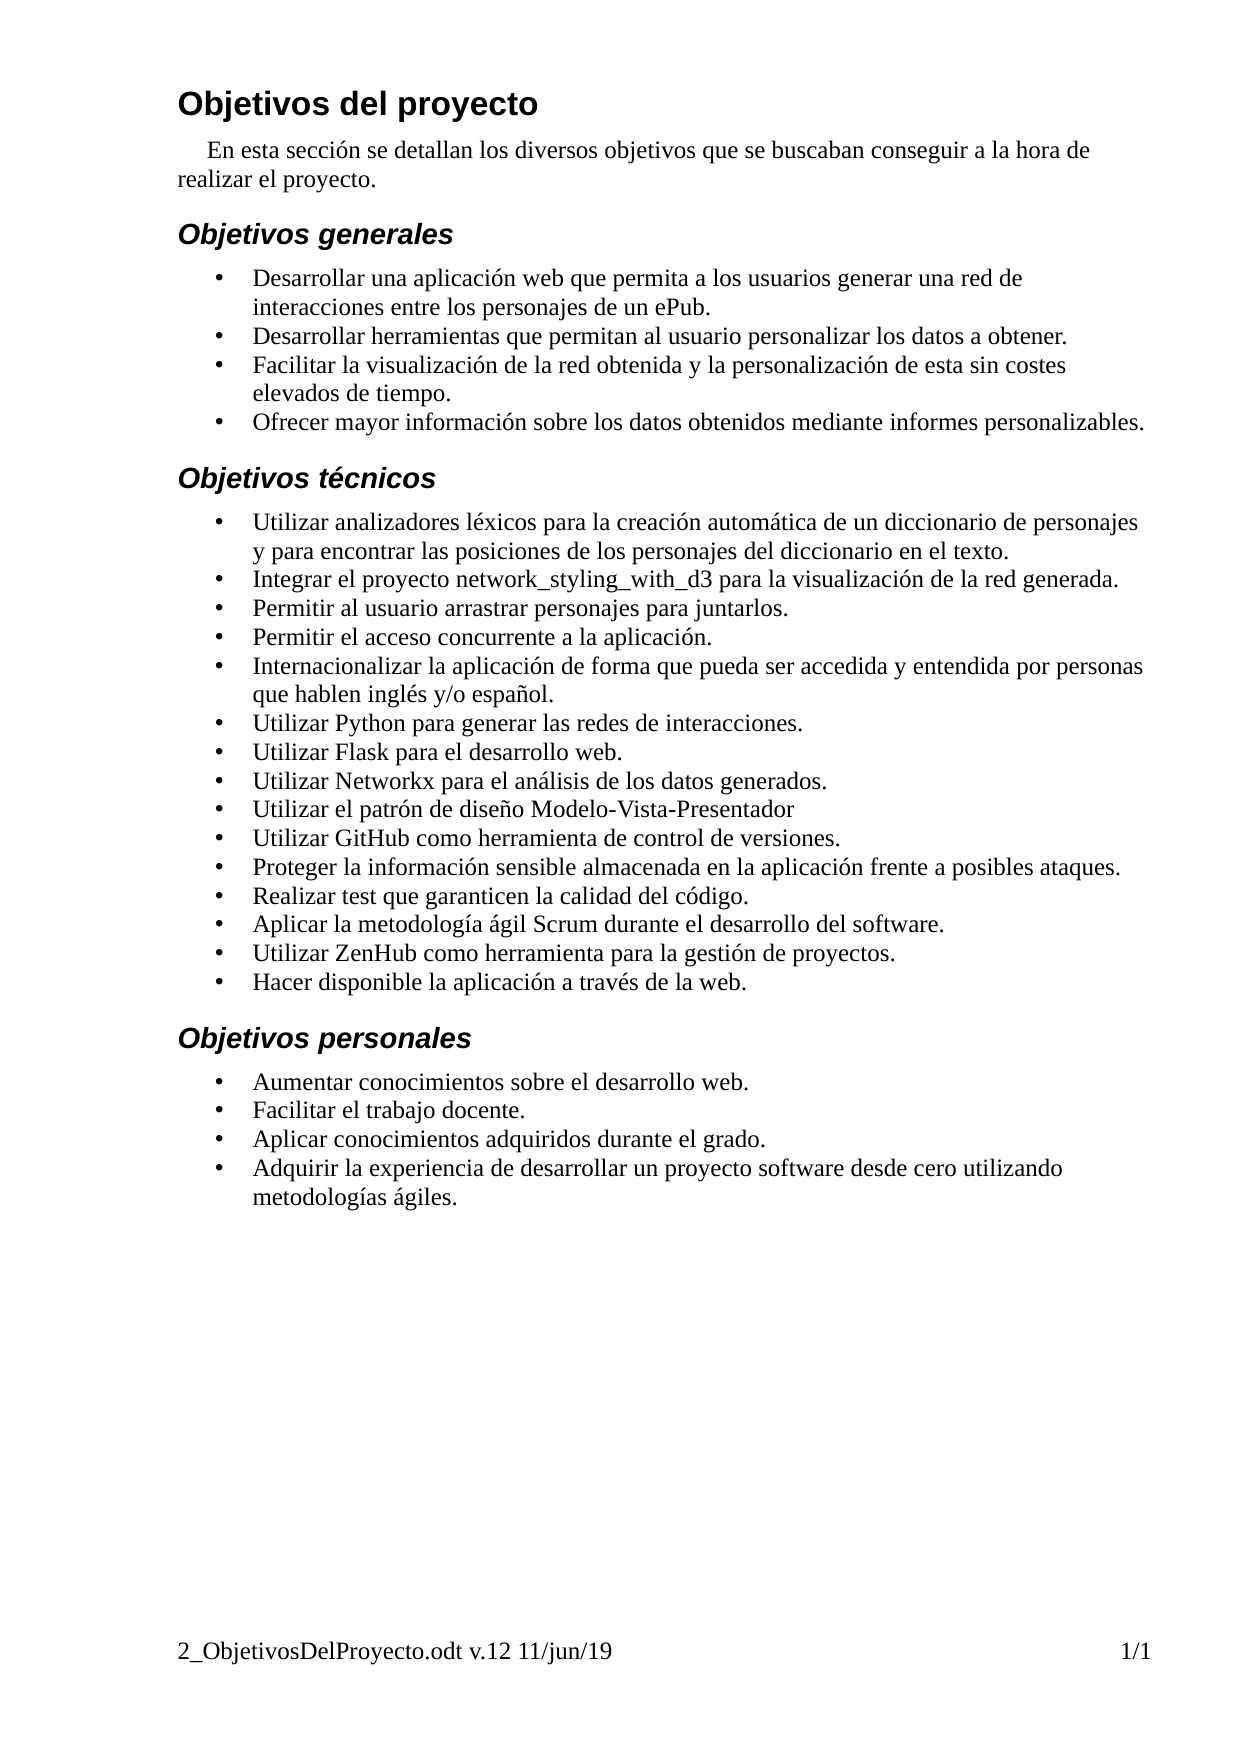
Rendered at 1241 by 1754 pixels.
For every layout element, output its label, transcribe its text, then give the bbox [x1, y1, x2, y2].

list Ofrecer mayor información sobre los datos obtenidos mediante informes personalizables. [215, 407, 1152, 436]
list Proteger la información sensible almacenada en la aplicación frente a posibles ataques. [215, 852, 1152, 881]
list Permitir al usuario arrastrar personajes para juntarlos. [215, 593, 1152, 622]
list Facilitar la visualización de la red obtenida y la personalización de esta sin costes elevados de tiempo. [215, 350, 1152, 407]
list Permitir el acceso concurrente a la aplicación. [215, 622, 1152, 651]
subtitle Objetivos técnicos [177, 461, 1152, 494]
subtitle Objetivos del proyecto [177, 84, 1152, 122]
subtitle Objetivos personales [177, 1021, 1152, 1054]
list Utilizar Networkx para el análisis de los datos generados. [215, 766, 1152, 794]
list Utilizar analizadores léxicos para la creación automática de un diccionario de personajes y para encontrar las posiciones de los personajes del diccionario en el texto. [215, 507, 1152, 564]
text En esta sección se detallan los diversos objetivos que se buscaban conseguir a la hora de realizar el proyecto. [177, 135, 1152, 192]
list Desarrollar una aplicación web que permita a los usuarios generar una red de interacciones entre los personajes de un ePub. [215, 263, 1152, 321]
list Adquirir la experiencia de desarrollar un proyecto software desde cero utilizando metodologías ágiles. [215, 1153, 1152, 1211]
list Desarrollar herramientas que permitan al usuario personalizar los datos a obtener. [215, 321, 1152, 350]
list Hacer disponible la aplicación a través de la web. [215, 967, 1152, 996]
list Internacionalizar la aplicación de forma que pueda ser accedida y entendida por personas que hablen inglés y/o español. [215, 651, 1152, 708]
list Utilizar Flask para el desarrollo web. [215, 737, 1152, 766]
list Realizar test que garanticen la calidad del código. [215, 881, 1152, 909]
list Facilitar el trabajo docente. [215, 1096, 1152, 1124]
list Utilizar GitHub como herramienta de control de versiones. [215, 823, 1152, 852]
list Aplicar conocimientos adquiridos durante el grado. [215, 1124, 1152, 1153]
list Integrar el proyecto network_styling_with_d3 para la visualización de la red generada. [215, 564, 1152, 593]
subtitle Objetivos generales [177, 217, 1152, 251]
list Utilizar Python para generar las redes de interacciones. [215, 708, 1152, 737]
list Utilizar ZenHub como herramienta para la gestión de proyectos. [215, 938, 1152, 967]
list Utilizar el patrón de diseño Modelo-Vista-Presentador [215, 794, 1152, 823]
list Aumentar conocimientos sobre el desarrollo web. [215, 1067, 1152, 1096]
list Aplicar la metodología ágil Scrum durante el desarrollo del software. [215, 909, 1152, 938]
